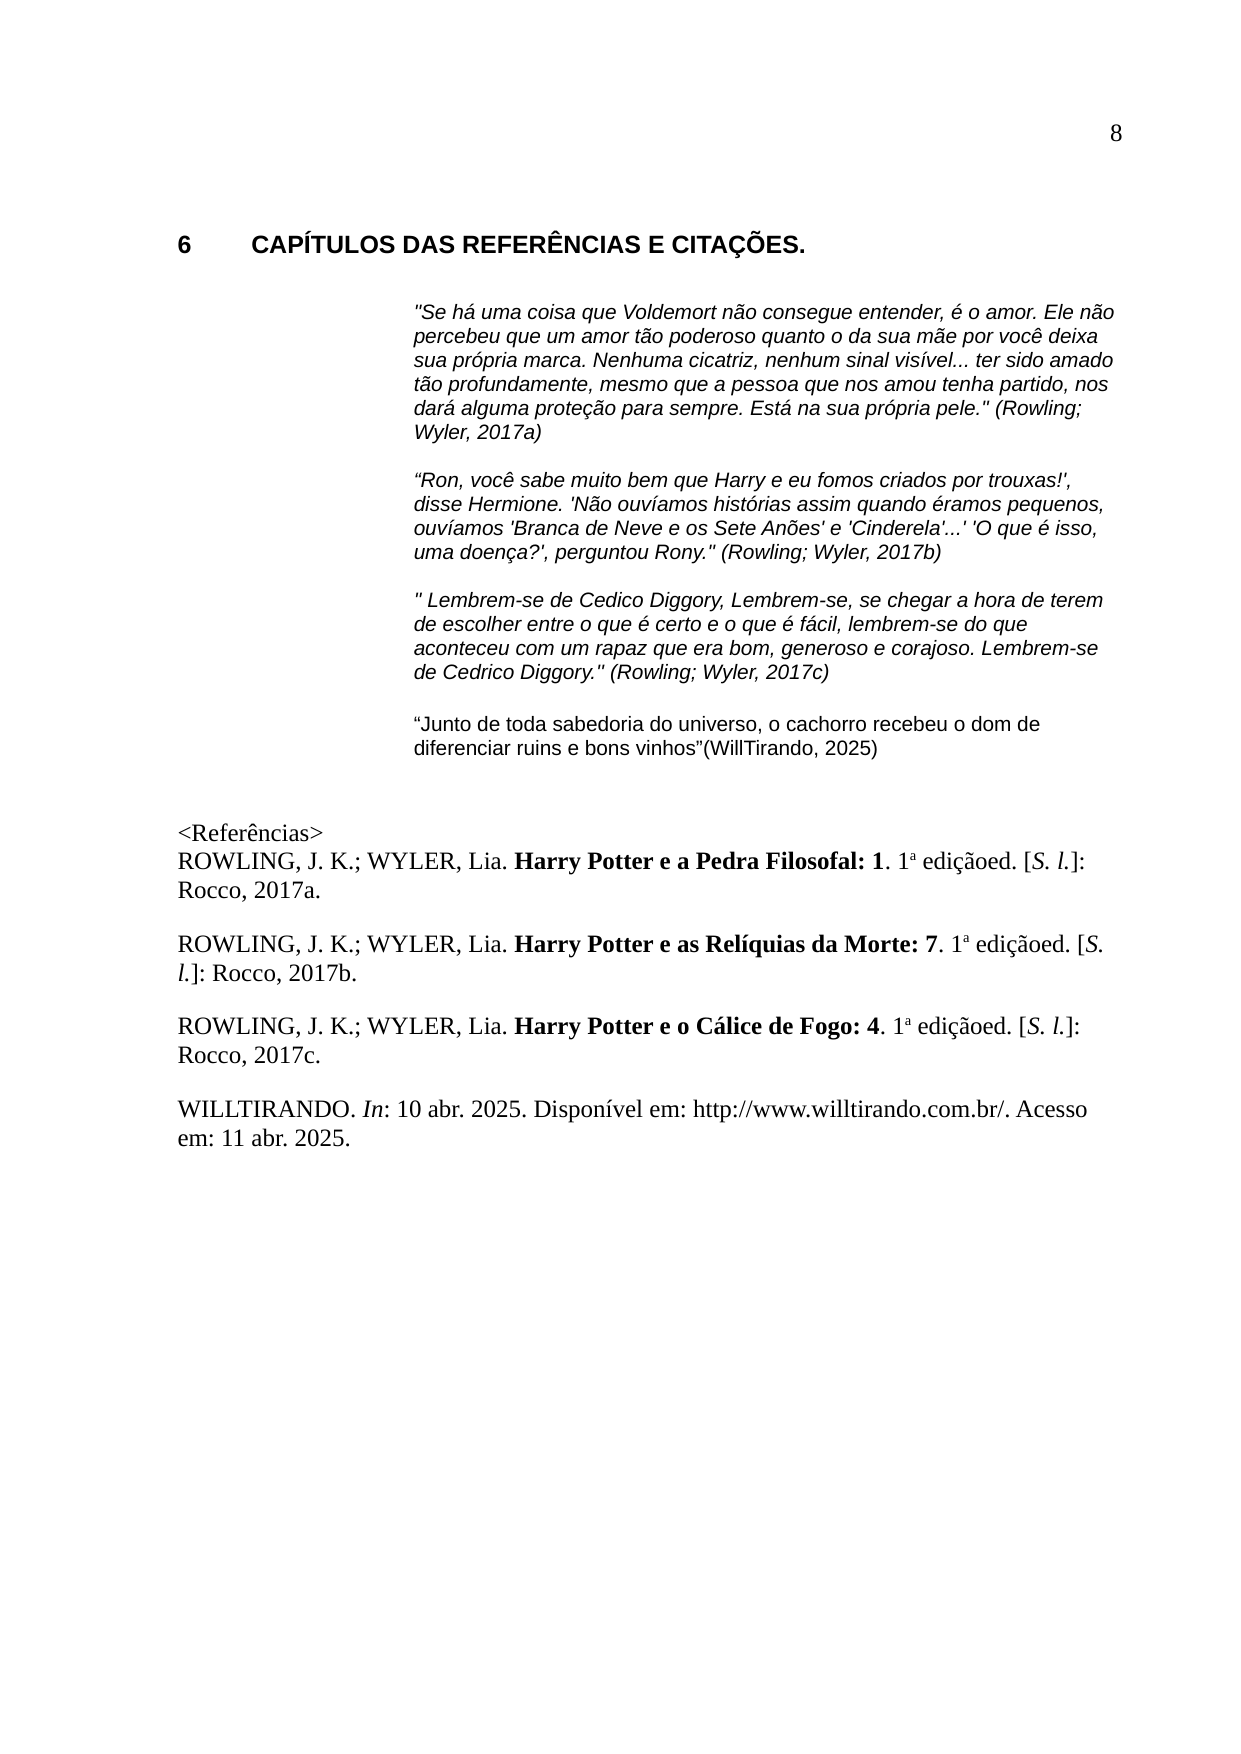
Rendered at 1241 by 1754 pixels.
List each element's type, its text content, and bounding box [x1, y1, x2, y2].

text “Ron, você sabe muito bem que Harry e eu fomos criados por trouxas!', disse Hermione. 'Não ouvíamos histórias assim quando éramos pequenos, ouvíamos 'Branca de Neve e os Sete Anões' e 'Cinderela'...' 'O que é isso, uma doença?', perguntou Rony." (Rowling; Wyler, 2017b) [413, 468, 1122, 564]
text ROWLING, J. K.; WYLER, Lia. Harry Potter e o Cálice de Fogo: 4. 1a ediçãoed. [S. l.]: Rocco, 2017c. [177, 1011, 1122, 1069]
text "Se há uma coisa que Voldemort não consegue entender, é o amor. Ele não percebeu que um amor tão poderoso quanto o da sua mãe por você deixa sua própria marca. Nenhuma cicatriz, nenhum sinal visível... ter sido amado tão profundamente, mesmo que a pessoa que nos amou tenha partido, nos dará alguma proteção para sempre. Está na sua própria pele." (Rowling; Wyler, 2017a) [413, 300, 1122, 444]
text <Referências> [177, 818, 1122, 846]
text '' Lembrem-se de Cedico Diggory, Lembrem-se, se chegar a hora de terem de escolher entre o que é certo e o que é fácil, lembrem-se do que aconteceu com um rapaz que era bom, generoso e corajoso. Lembrem-se de Cedrico Diggory.'' (Rowling; Wyler, 2017c) [413, 588, 1122, 683]
subtitle Capítulos das referências e citações. [177, 230, 1122, 259]
text ROWLING, J. K.; WYLER, Lia. Harry Potter e as Relíquias da Morte: 7. 1a ediçãoed. [S. l.]: Rocco, 2017b. [177, 929, 1122, 986]
text “Junto de toda sabedoria do universo, o cachorro recebeu o dom de diferenciar ruins e bons vinhos”(WillTirando, 2025) [413, 712, 1122, 760]
text WILLTIRANDO. In: 10 abr. 2025. Disponível em: http://www.willtirando.com.br/. Acesso em: 11 abr. 2025. [177, 1094, 1122, 1151]
text ROWLING, J. K.; WYLER, Lia. Harry Potter e a Pedra Filosofal: 1. 1a ediçãoed. [S. l.]: Rocco, 2017a. [177, 846, 1122, 904]
